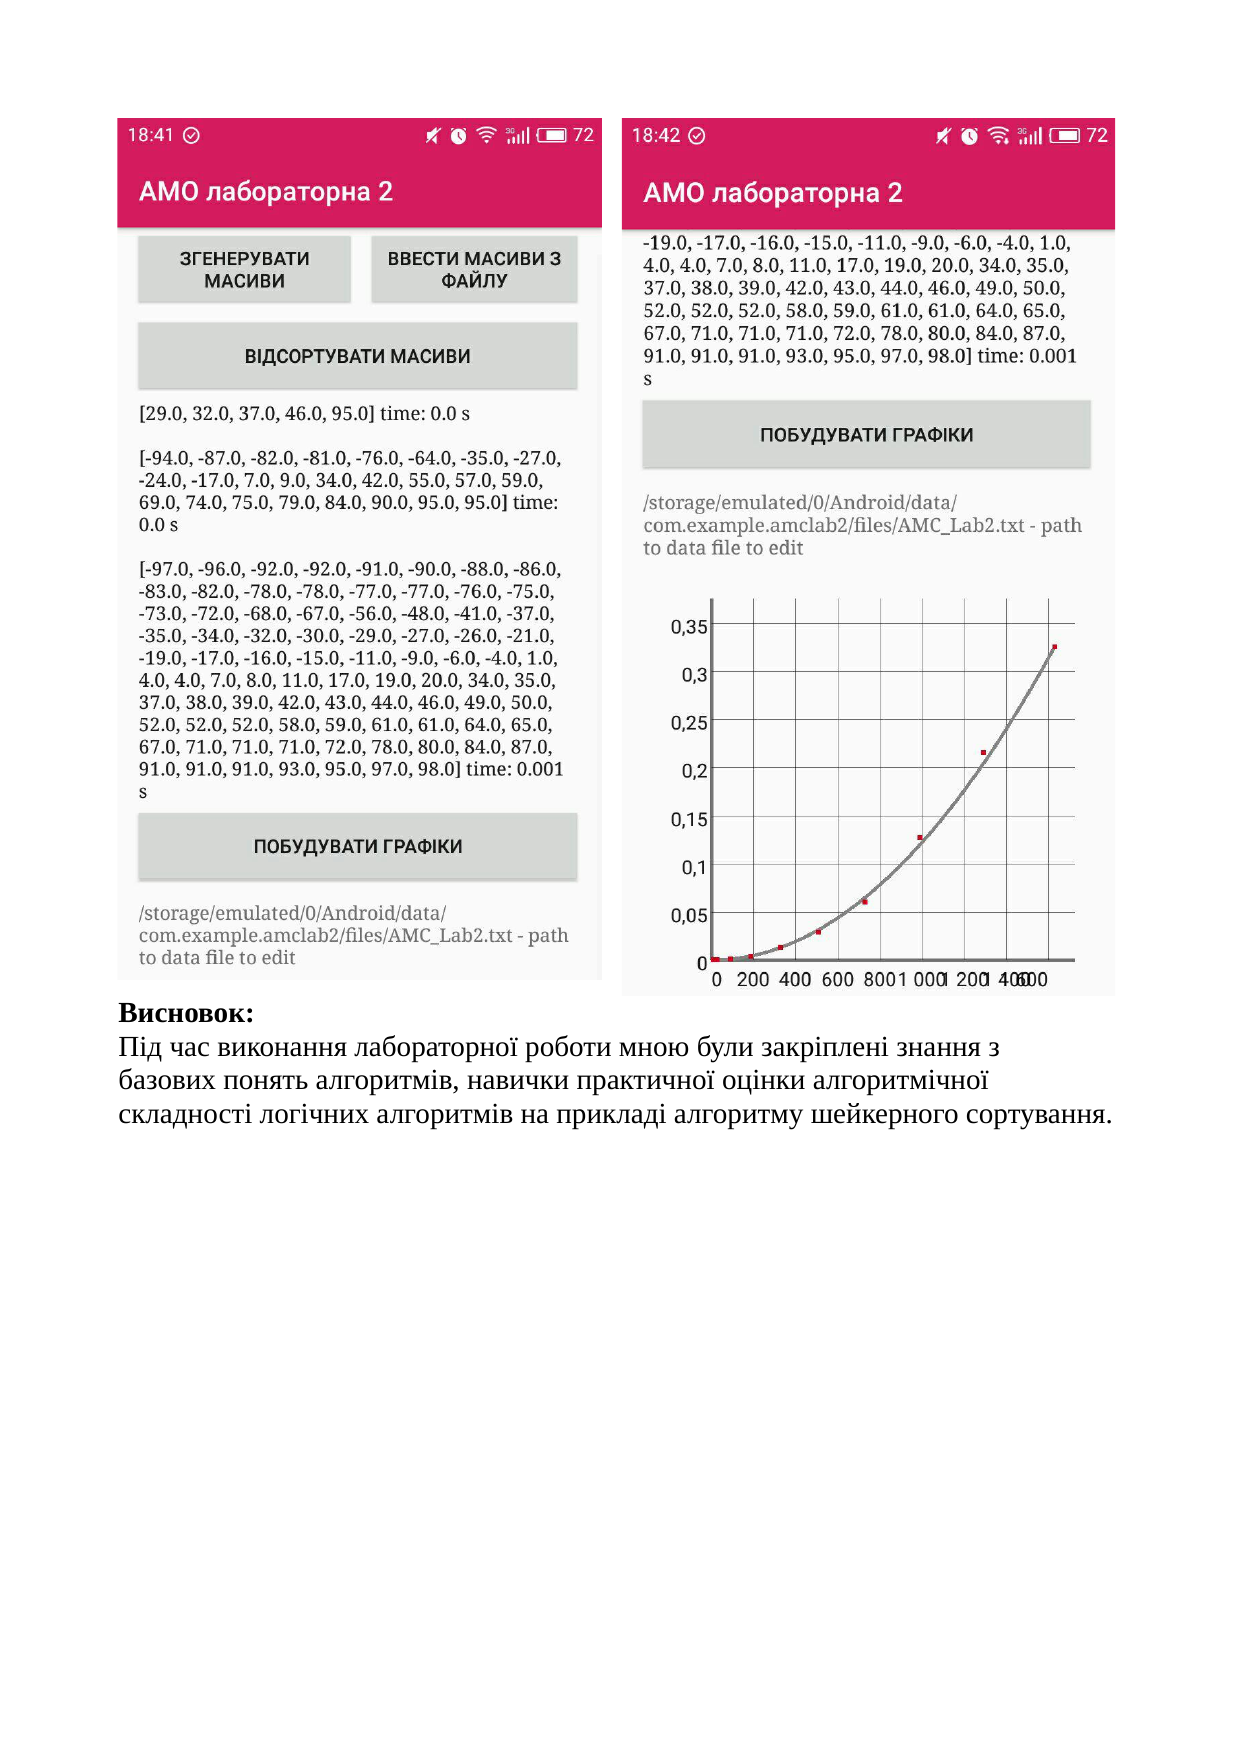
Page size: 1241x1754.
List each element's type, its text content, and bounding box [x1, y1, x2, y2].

text базових понять алгоритмів, навички практичної оцінки алгоритмічної складності логічних алгоритмів на прикладі алгоритму шейкерного сортування. [118, 1062, 1122, 1129]
picture [621, 118, 1116, 996]
picture [117, 118, 602, 980]
text Висновок: [118, 118, 1122, 1029]
text Під час виконання лабораторної роботи мною були закріплені знання з [118, 1029, 1122, 1062]
